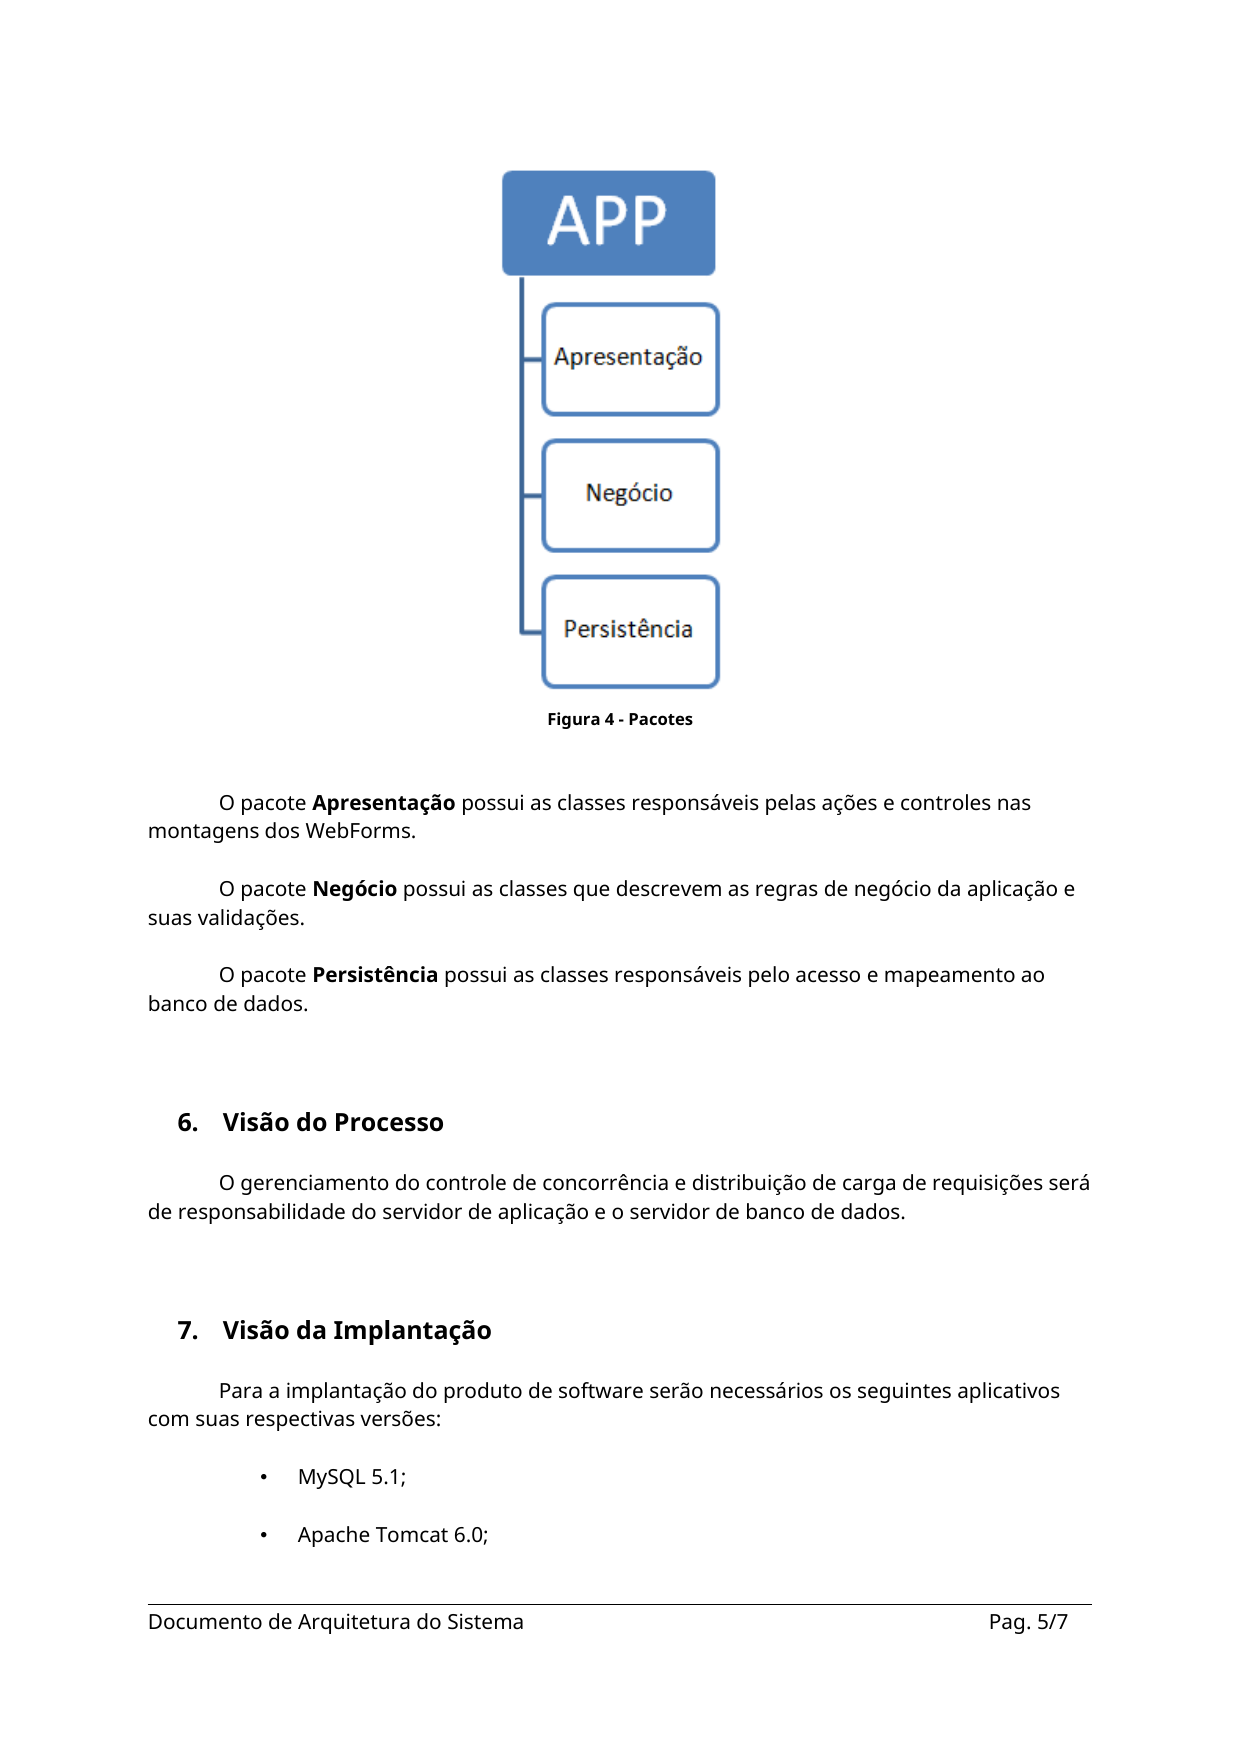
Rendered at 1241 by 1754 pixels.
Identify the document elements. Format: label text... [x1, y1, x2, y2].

text O pacote Negócio possui as classes que descrevem as regras de negócio da aplicação e suas validações. [148, 874, 1092, 931]
picture [468, 160, 772, 708]
text O pacote Apresentação possui as classes responsáveis pelas ações e controles nas montagens dos WebForms. [148, 788, 1092, 845]
subtitle Visão da Implantação [148, 1313, 1092, 1347]
subtitle Visão do Processo [148, 1105, 1092, 1139]
text O pacote Persistência possui as classes responsáveis pelo acesso e mapeamento ao banco de dados. [148, 961, 1092, 1017]
text O gerenciamento do controle de concorrência e distribuição de carga de requisições será de responsabilidade do servidor de aplicação e o servidor de banco de dados. [148, 1168, 1092, 1225]
list Apache Tomcat 6.0; [260, 1520, 1092, 1549]
list MySQL 5.1; [260, 1462, 1092, 1491]
text Figura 4 - Pacotes [468, 708, 772, 730]
text Para a implantação do produto de software serão necessários os seguintes aplicativos com suas respectivas versões: [148, 1376, 1092, 1433]
